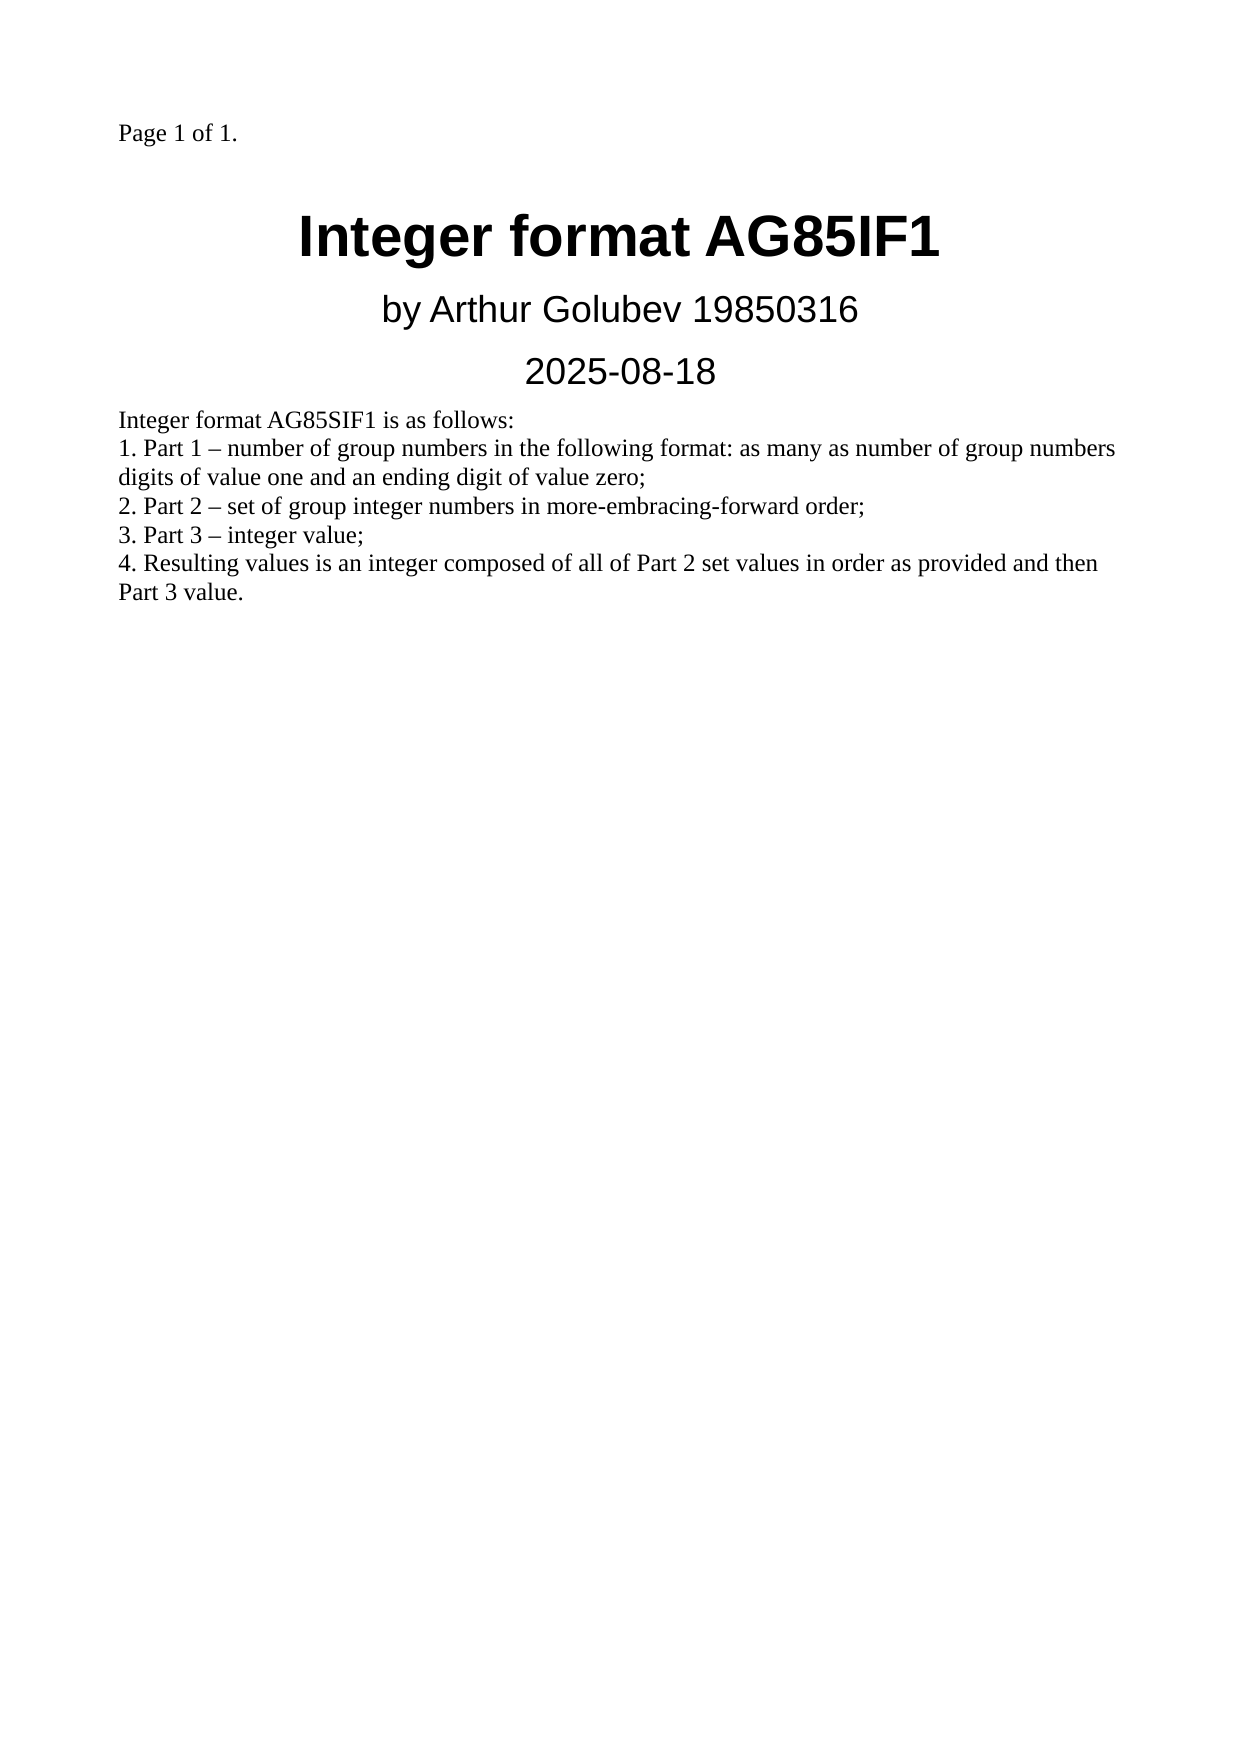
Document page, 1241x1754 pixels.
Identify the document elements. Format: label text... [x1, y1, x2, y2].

text 4. Resulting values is an integer composed of all of Part 2 set values in order as provided and then Part 3 value. [118, 548, 1122, 606]
subtitle 2025-08-18 [118, 349, 1122, 392]
text 2. Part 2 – set of group integer numbers in more-embracing-forward order; [118, 491, 1122, 520]
text 3. Part 3 – integer value; [118, 520, 1122, 548]
text 1. Part 1 – number of group numbers in the following format: as many as number of group numbers digits of value one and an ending digit of value zero; [118, 433, 1122, 491]
text Integer format AG85SIF1 is as follows: [118, 405, 1122, 433]
subtitle by Arthur Golubev 19850316 [118, 287, 1122, 330]
title Integer format AG85IF1 [118, 201, 1122, 268]
